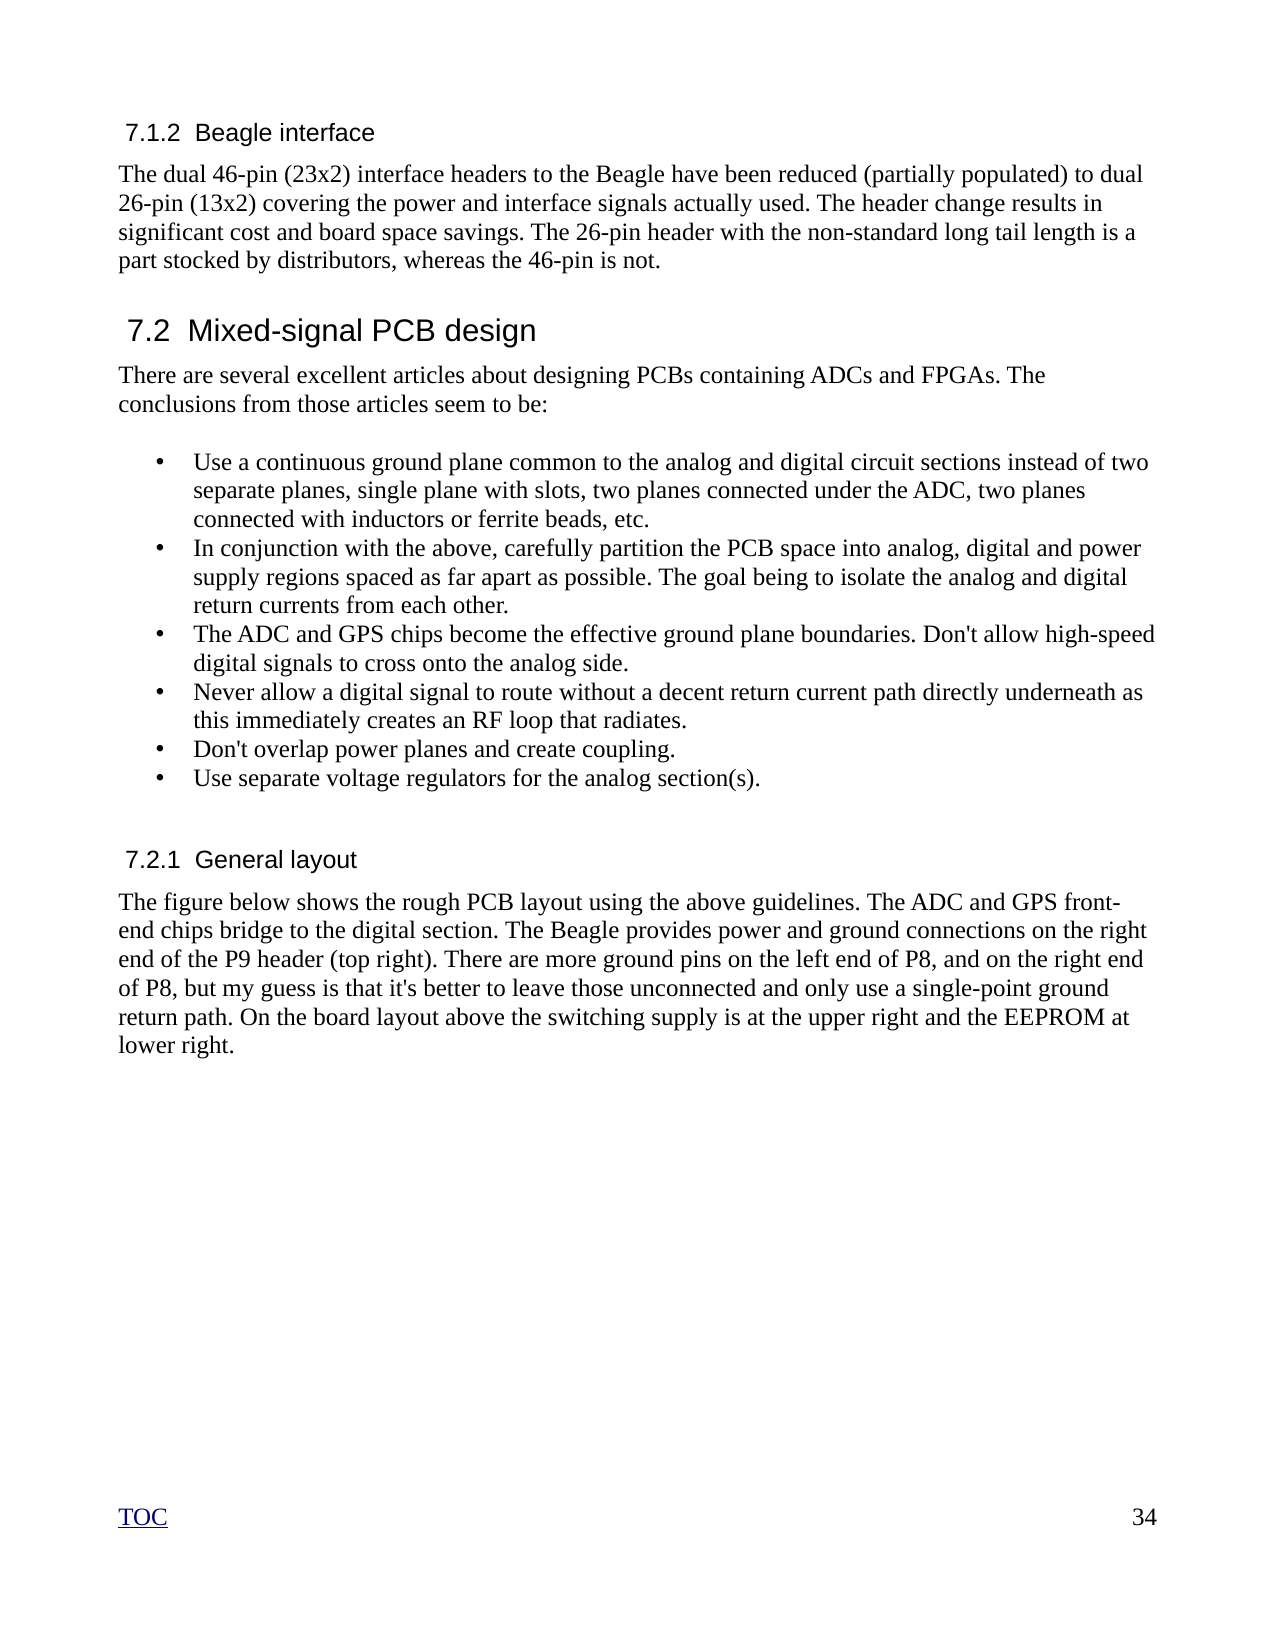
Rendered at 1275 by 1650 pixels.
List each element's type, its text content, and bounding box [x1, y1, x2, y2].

text The dual 46-pin (23x2) interface headers to the Beagle have been reduced (partially populated) to dual 26-pin (13x2) covering the power and interface signals actually used. The header change results in significant cost and board space savings. The 26-pin header with the non-standard long tail length is a part stocked by distributors, whereas the 46-pin is not. [118, 159, 1157, 274]
list Never allow a digital signal to route without a decent return current path directly underneath as this immediately creates an RF loop that radiates. [156, 677, 1157, 734]
list Don't overlap power planes and create coupling. [156, 734, 1157, 763]
text The figure below shows the rough PCB layout using the above guidelines. The ADC and GPS front-end chips bridge to the digital section. The Beagle provides power and ground connections on the right end of the P9 header (top right). There are more ground pins on the left end of P8, and on the right end of P8, but my guess is that it's better to leave those unconnected and only use a single-point ground return path. On the board layout above the switching supply is at the upper right and the EEPROM at lower right. [118, 887, 1157, 1059]
subtitle Beagle interface [118, 118, 1157, 147]
list Use separate voltage regulators for the analog section(s). [156, 763, 1157, 792]
text There are several excellent articles about designing PCBs containing ADCs and FPGAs. The conclusions from those articles seem to be: [118, 360, 1157, 418]
list The ADC and GPS chips become the effective ground plane boundaries. Don't allow high-speed digital signals to cross onto the analog side. [156, 619, 1157, 677]
subtitle General layout [118, 845, 1157, 874]
list In conjunction with the above, carefully partition the PCB space into analog, digital and power supply regions spaced as far apart as possible. The goal being to isolate the analog and digital return currents from each other. [156, 533, 1157, 619]
list Use a continuous ground plane common to the analog and digital circuit sections instead of two separate planes, single plane with slots, two planes connected under the ADC, two planes connected with inductors or ferrite beads, etc. [156, 447, 1157, 533]
subtitle Mixed-signal PCB design [118, 312, 1157, 348]
